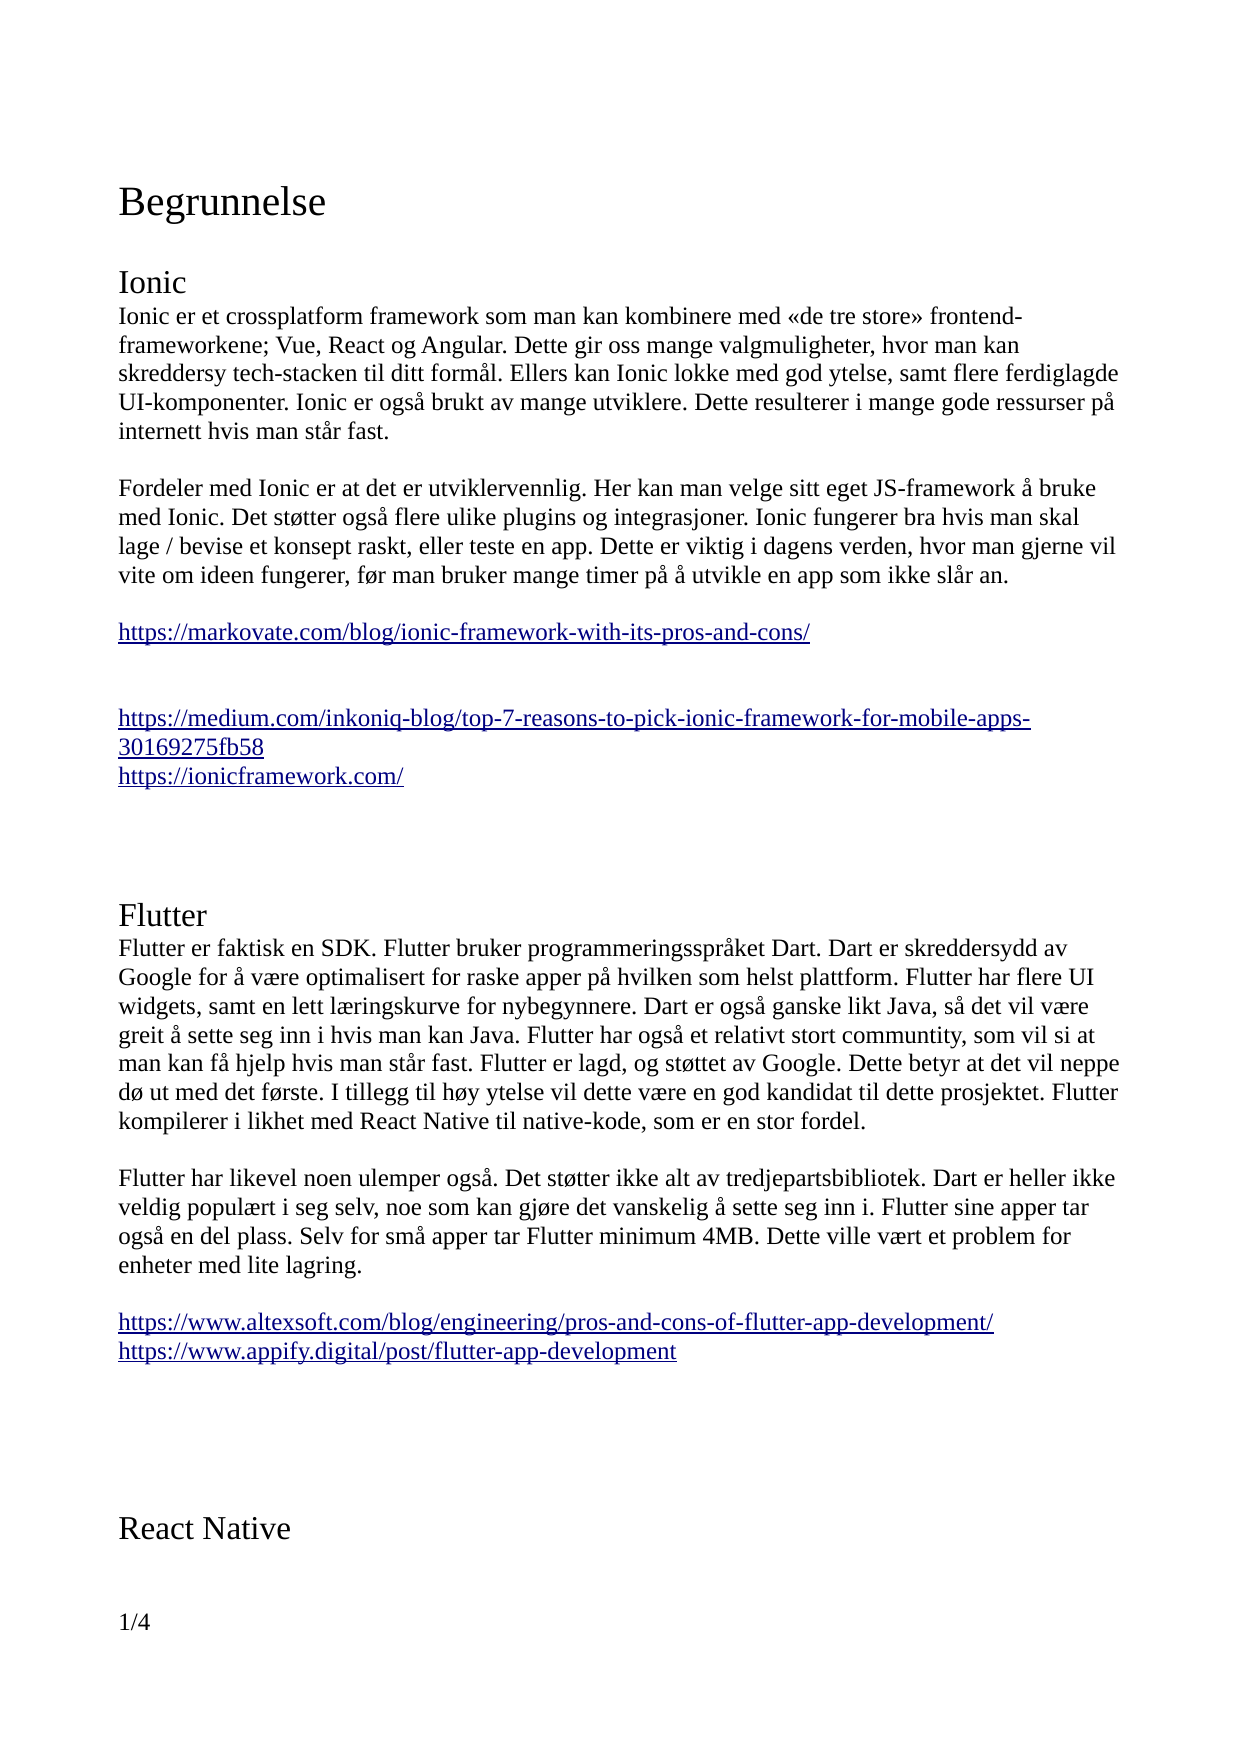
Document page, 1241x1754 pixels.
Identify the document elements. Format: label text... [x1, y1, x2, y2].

text https://www.appify.digital/post/flutter-app-development [118, 1336, 1122, 1365]
text https://ionicframework.com/ [118, 761, 1122, 790]
text Flutter er faktisk en SDK. Flutter bruker programmeringsspråket Dart. Dart er skreddersydd av Google for å være optimalisert for raske apper på hvilken som helst plattform. Flutter har flere UI widgets, samt en lett læringskurve for nybegynnere. Dart er også ganske likt Java, så det vil være greit å sette seg inn i hvis man kan Java. Flutter har også et relativt stort communtity, som vil si at man kan få hjelp hvis man står fast. Flutter er lagd, og støttet av Google. Dette betyr at det vil neppe dø ut med det første. I tillegg til høy ytelse vil dette være en god kandidat til dette prosjektet. Flutter kompilerer i likhet med React Native til native-kode, som er en stor fordel. [118, 933, 1122, 1135]
text Ionic er et crossplatform framework som man kan kombinere med «de tre store» frontend-frameworkene; Vue, React og Angular. Dette gir oss mange valgmuligheter, hvor man kan skreddersy tech-stacken til ditt formål. Ellers kan Ionic lokke med god ytelse, samt flere ferdiglagde UI-komponenter. Ionic er også brukt av mange utviklere. Dette resulterer i mange gode ressurser på internett hvis man står fast. [118, 301, 1122, 445]
text Fordeler med Ionic er at det er utviklervennlig. Her kan man velge sitt eget JS-framework å bruke med Ionic. Det støtter også flere ulike plugins og integrasjoner. Ionic fungerer bra hvis man skal lage / bevise et konsept raskt, eller teste en app. Dette er viktig i dagens verden, hvor man gjerne vil vite om ideen fungerer, før man bruker mange timer på å utvikle en app som ikke slår an. [118, 473, 1122, 588]
text Begrunnelse [118, 176, 1122, 224]
text Flutter har likevel noen ulemper også. Det støtter ikke alt av tredjepartsbibliotek. Dart er heller ikke veldig populært i seg selv, noe som kan gjøre det vanskelig å sette seg inn i. Flutter sine apper tar også en del plass. Selv for små apper tar Flutter minimum 4MB. Dette ville vært et problem for enheter med lite lagring. [118, 1163, 1122, 1278]
text https://medium.com/inkoniq-blog/top-7-reasons-to-pick-ionic-framework-for-mobile-apps-30169275fb58 [118, 703, 1122, 761]
text React Native [118, 1508, 1122, 1547]
text https://www.altexsoft.com/blog/engineering/pros-and-cons-of-flutter-app-development/ [118, 1307, 1122, 1336]
text Ionic [118, 263, 1122, 301]
text Flutter [118, 895, 1122, 933]
text https://markovate.com/blog/ionic-framework-with-its-pros-and-cons/ [118, 617, 1122, 646]
